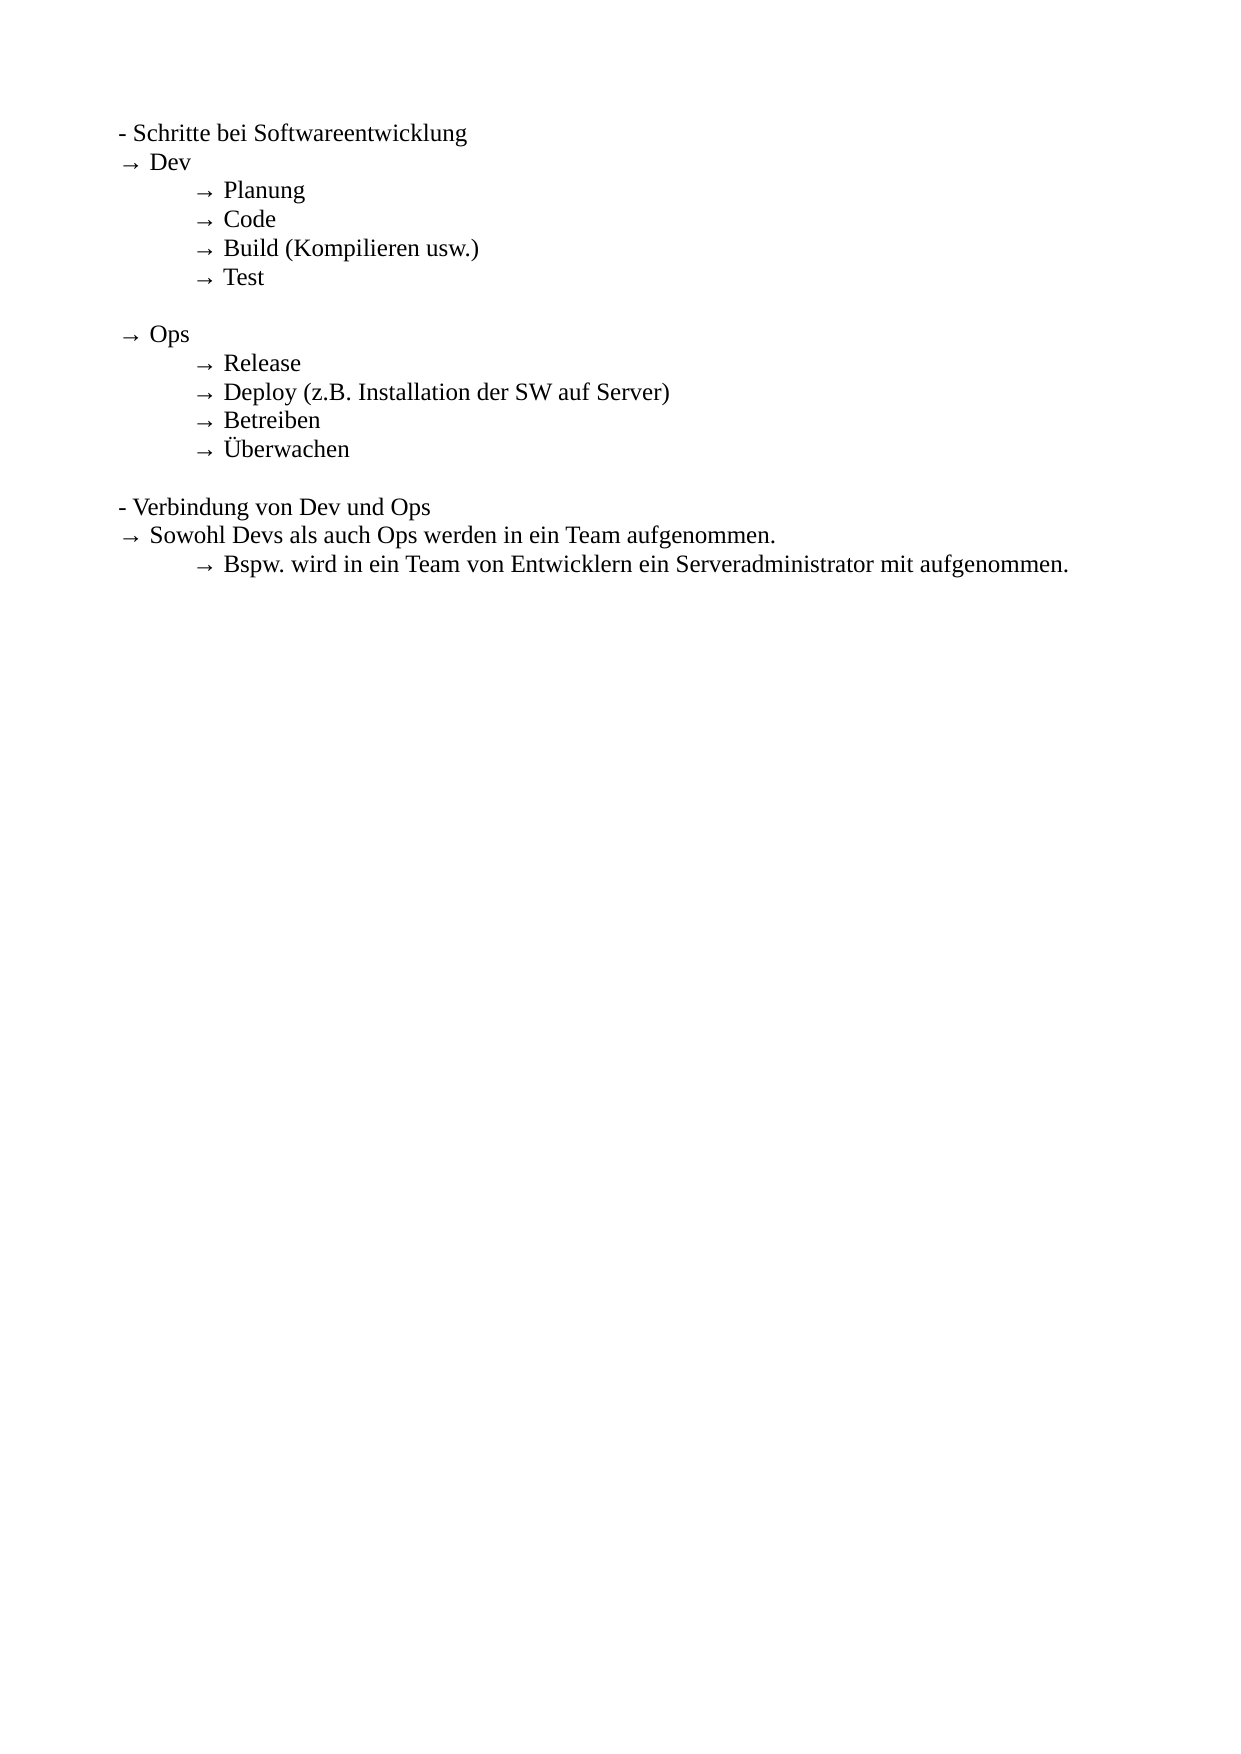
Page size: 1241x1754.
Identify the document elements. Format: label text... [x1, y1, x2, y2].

text - Schritte bei Softwareentwicklung [118, 118, 1122, 147]
text → Deploy (z.B. Installation der SW auf Server) [118, 377, 1122, 406]
text → Planung [118, 176, 1122, 204]
text → Release [118, 348, 1122, 377]
text → Sowohl Devs als auch Ops werden in ein Team aufgenommen. [118, 521, 1122, 549]
text → Test [118, 262, 1122, 291]
text → Build (Kompilieren usw.) [118, 233, 1122, 262]
text → Betreiben [118, 406, 1122, 434]
text → Code [118, 204, 1122, 233]
text → Dev [118, 147, 1122, 176]
text → Überwachen [118, 434, 1122, 463]
text → Ops [118, 319, 1122, 348]
text - Verbindung von Dev und Ops [118, 492, 1122, 521]
text → Bspw. wird in ein Team von Entwicklern ein Serveradministrator mit aufgenommen. [118, 549, 1122, 578]
